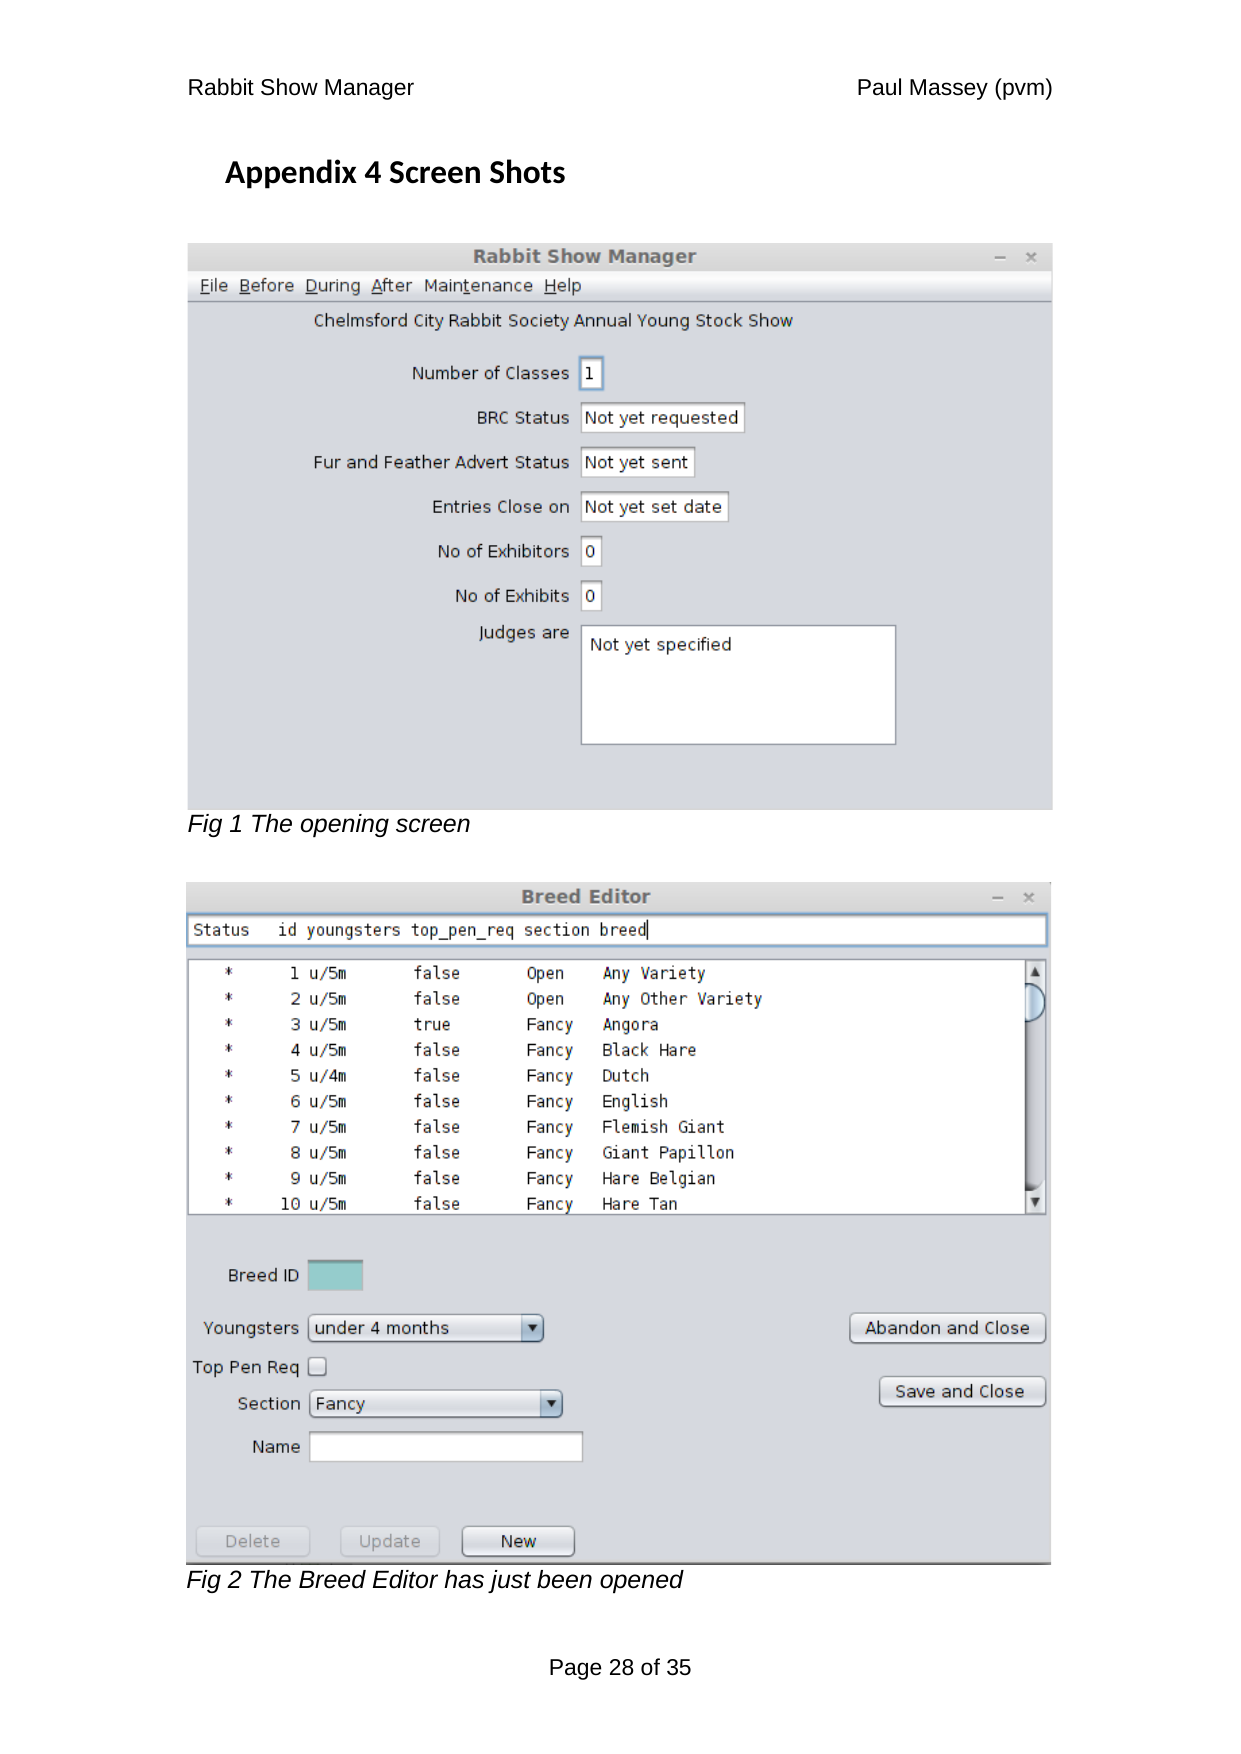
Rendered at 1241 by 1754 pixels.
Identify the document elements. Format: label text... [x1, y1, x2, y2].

picture [187, 243, 1053, 810]
subtitle Appendix 4 Screen Shots [187, 151, 1053, 192]
picture [186, 882, 1052, 1565]
text Fig 1 The opening screen [187, 810, 1053, 838]
text Fig 2 The Breed Editor has just been opened [186, 1565, 1051, 1593]
